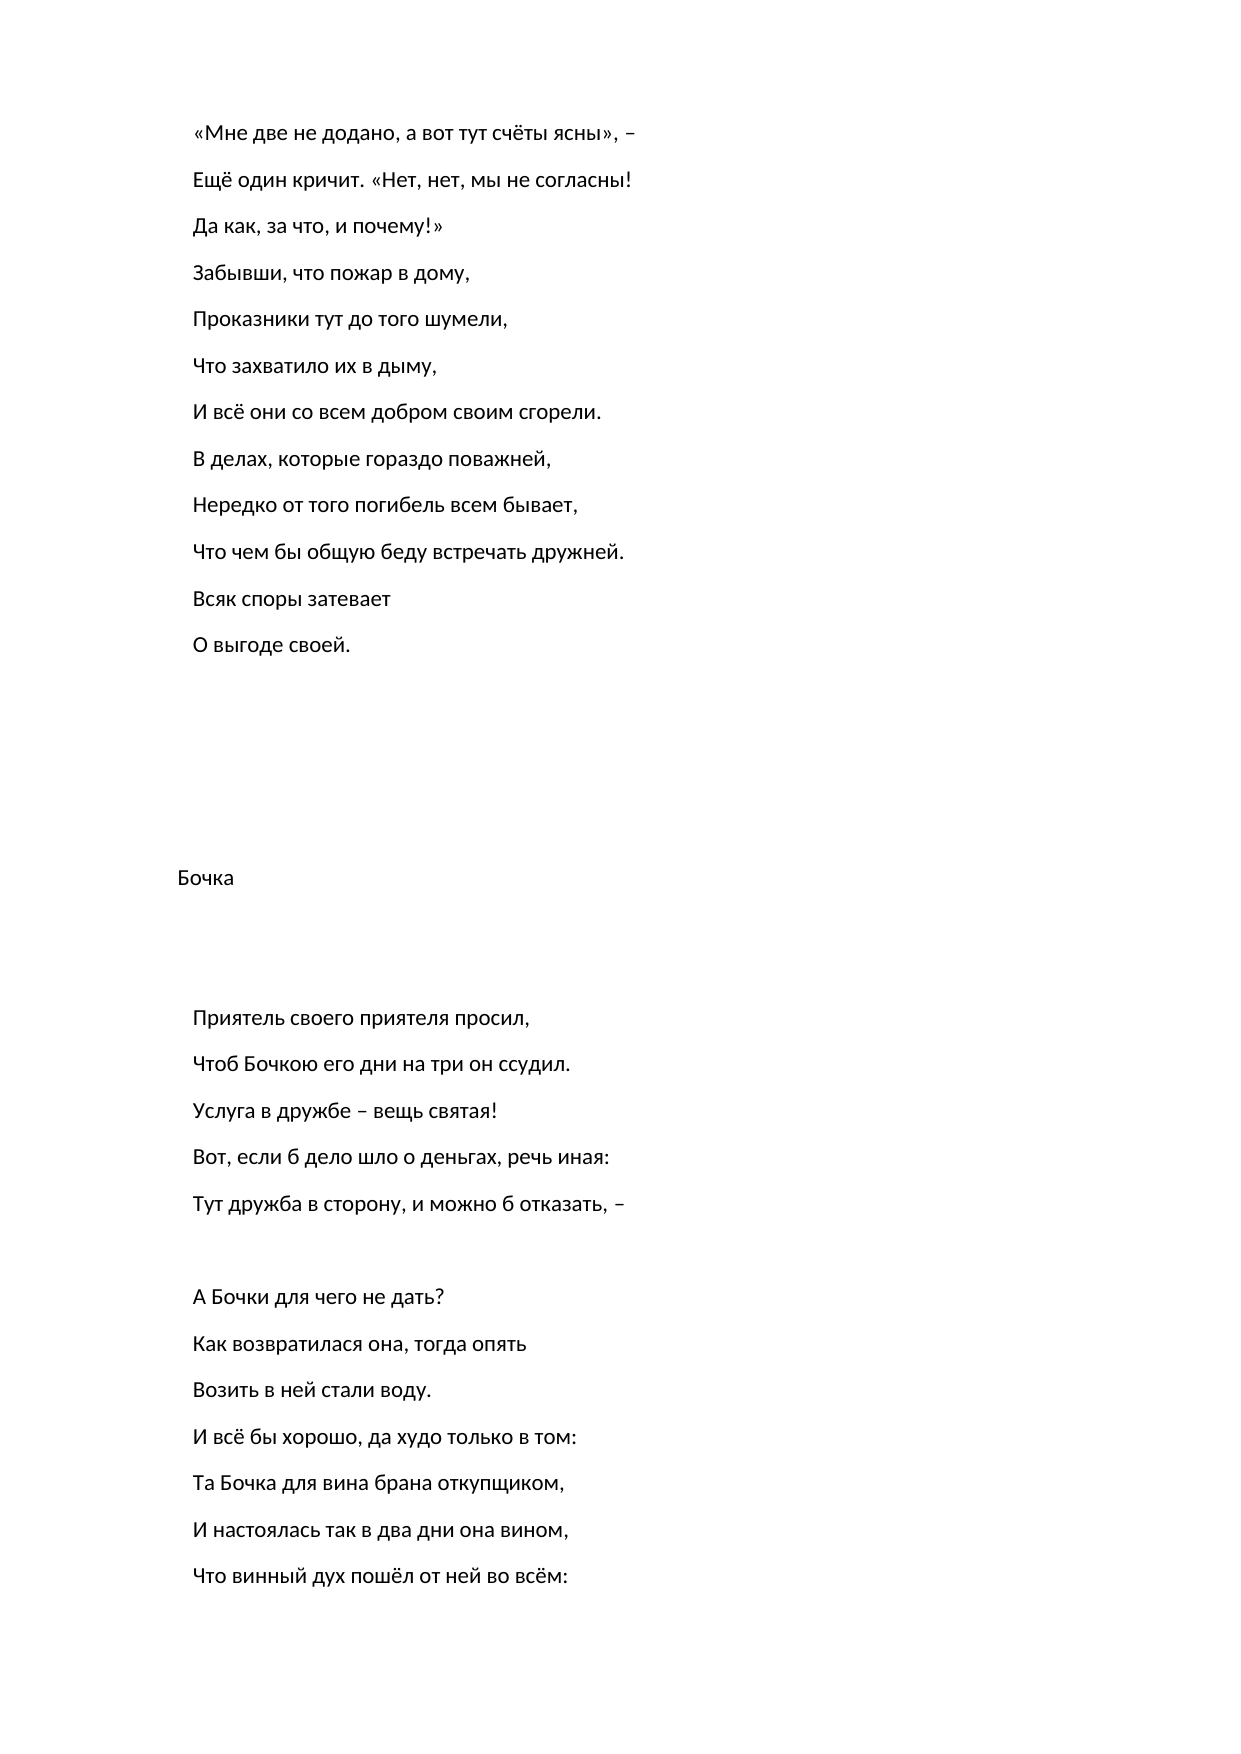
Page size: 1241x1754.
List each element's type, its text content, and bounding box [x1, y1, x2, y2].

text Ещё один кричит. «Нет, нет, мы не согласны! [177, 165, 1152, 193]
text Забывши, что пожар в дому, [177, 258, 1152, 286]
text Бочка [177, 863, 1152, 891]
text И всё бы хорошо, да худо только в том: [177, 1422, 1152, 1450]
text Что винный дух пошёл от ней во всём: [177, 1562, 1152, 1589]
text А Бочки для чего не дать? [177, 1282, 1152, 1310]
text Та Бочка для вина брана откупщиком, [177, 1468, 1152, 1496]
text Что захватило их в дыму, [177, 351, 1152, 379]
text Всяк споры затевает [177, 584, 1152, 612]
text Да как, за что, и почему!» [177, 211, 1152, 239]
text Как возвратилася она, тогда опять [177, 1329, 1152, 1357]
text Проказники тут до того шумели, [177, 304, 1152, 332]
text Возить в ней стали воду. [177, 1375, 1152, 1403]
text И всё они со всем добром своим сгорели. [177, 397, 1152, 426]
text И настоялась так в два дни она вином, [177, 1515, 1152, 1543]
text В делах, которые гораздо поважней, [177, 444, 1152, 472]
text Приятель своего приятеля просил, [177, 1003, 1152, 1031]
text Услуга в дружбе – вещь святая! [177, 1096, 1152, 1124]
text Нередко от того погибель всем бывает, [177, 491, 1152, 519]
text Тут дружба в сторону, и можно б отказать, – [177, 1189, 1152, 1217]
text О выгоде своей. [177, 630, 1152, 658]
text Что чем бы общую беду встречать дружней. [177, 537, 1152, 565]
text «Мне две не додано, а вот тут счёты ясны», – [177, 118, 1152, 146]
text Чтоб Бочкою его дни на три он ссудил. [177, 1049, 1152, 1077]
text Вот, если б дело шло о деньгах, речь иная: [177, 1142, 1152, 1171]
